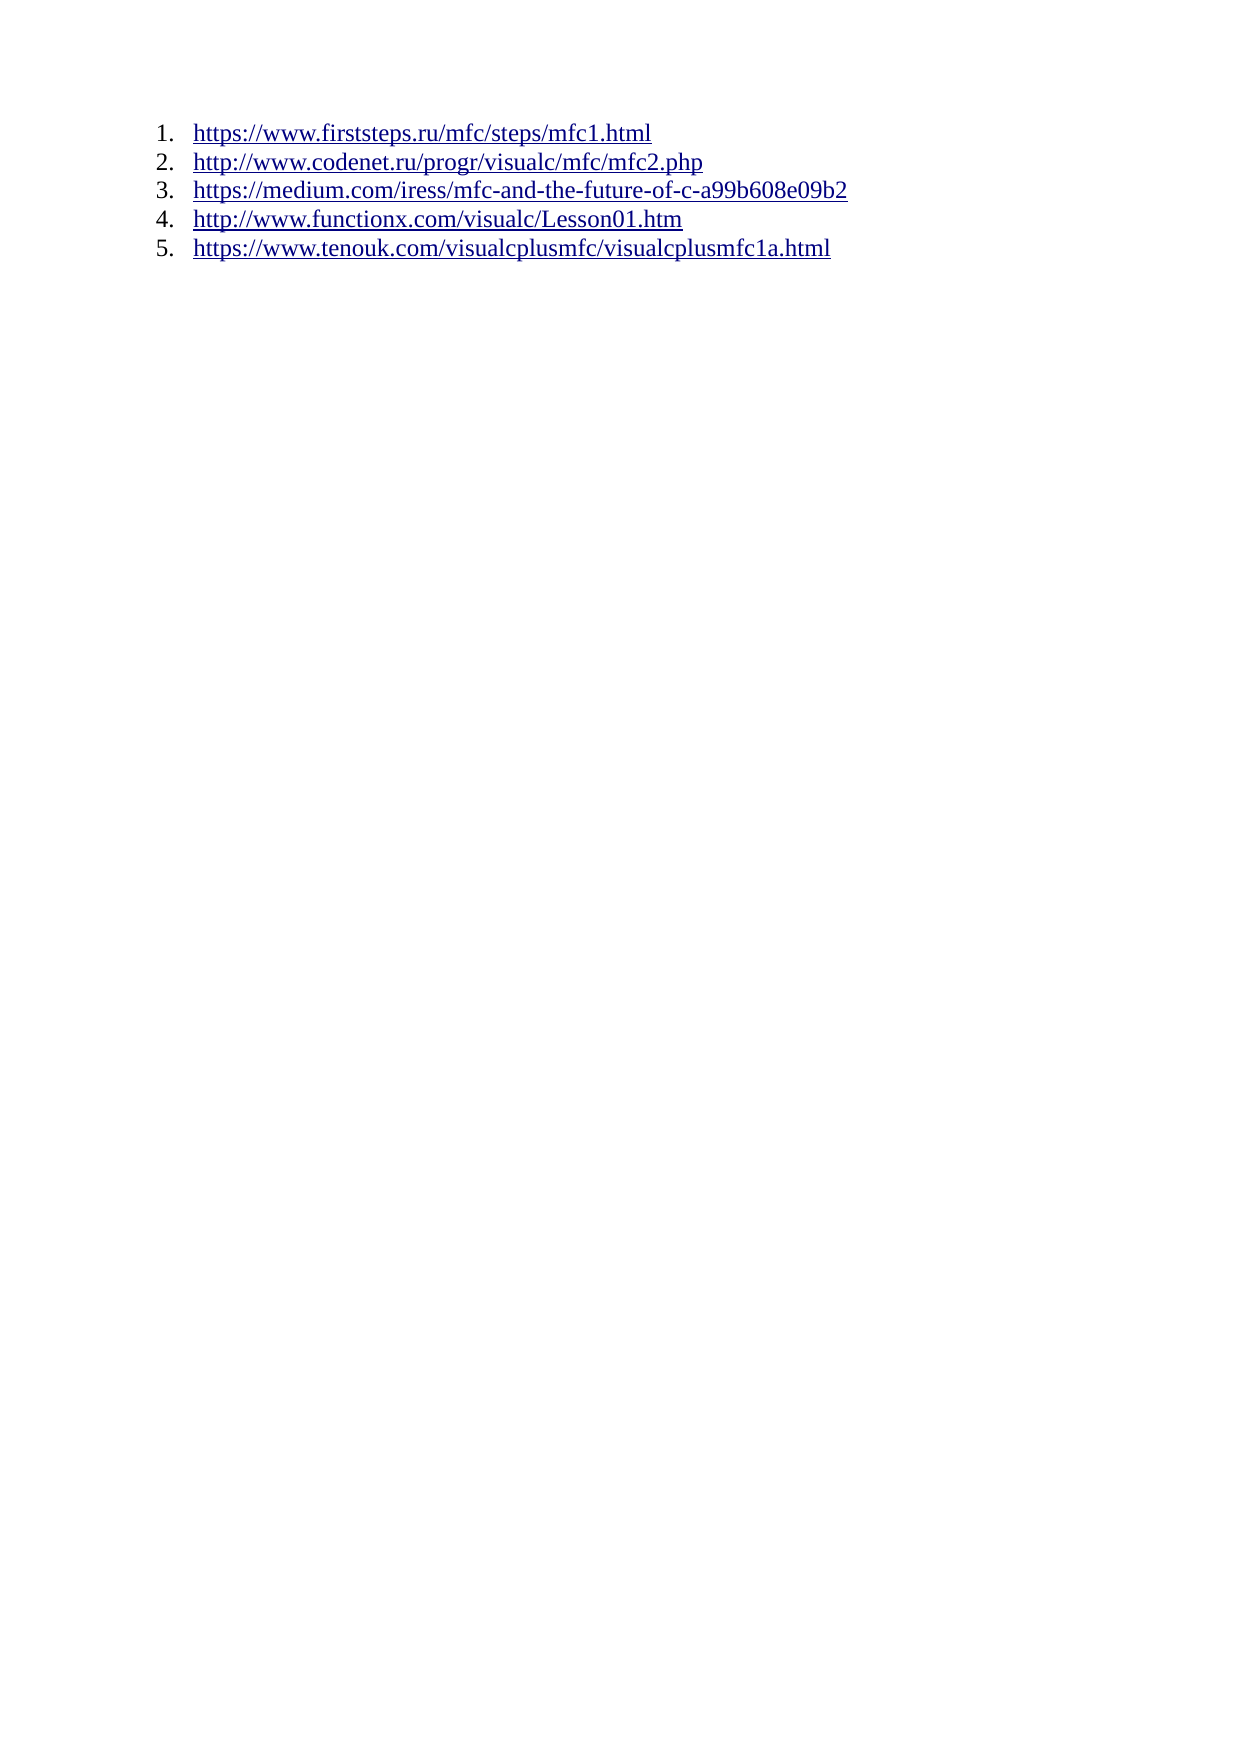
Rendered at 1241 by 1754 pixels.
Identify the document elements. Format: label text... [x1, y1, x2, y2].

list https://www.tenouk.com/visualcplusmfc/visualcplusmfc1a.html [156, 233, 1122, 262]
list http://www.functionx.com/visualc/Lesson01.htm [156, 204, 1122, 233]
list http://www.codenet.ru/progr/visualc/mfc/mfc2.php [156, 147, 1122, 176]
list https://medium.com/iress/mfc-and-the-future-of-c-a99b608e09b2 [156, 176, 1122, 204]
list https://www.firststeps.ru/mfc/steps/mfc1.html [156, 118, 1122, 147]
